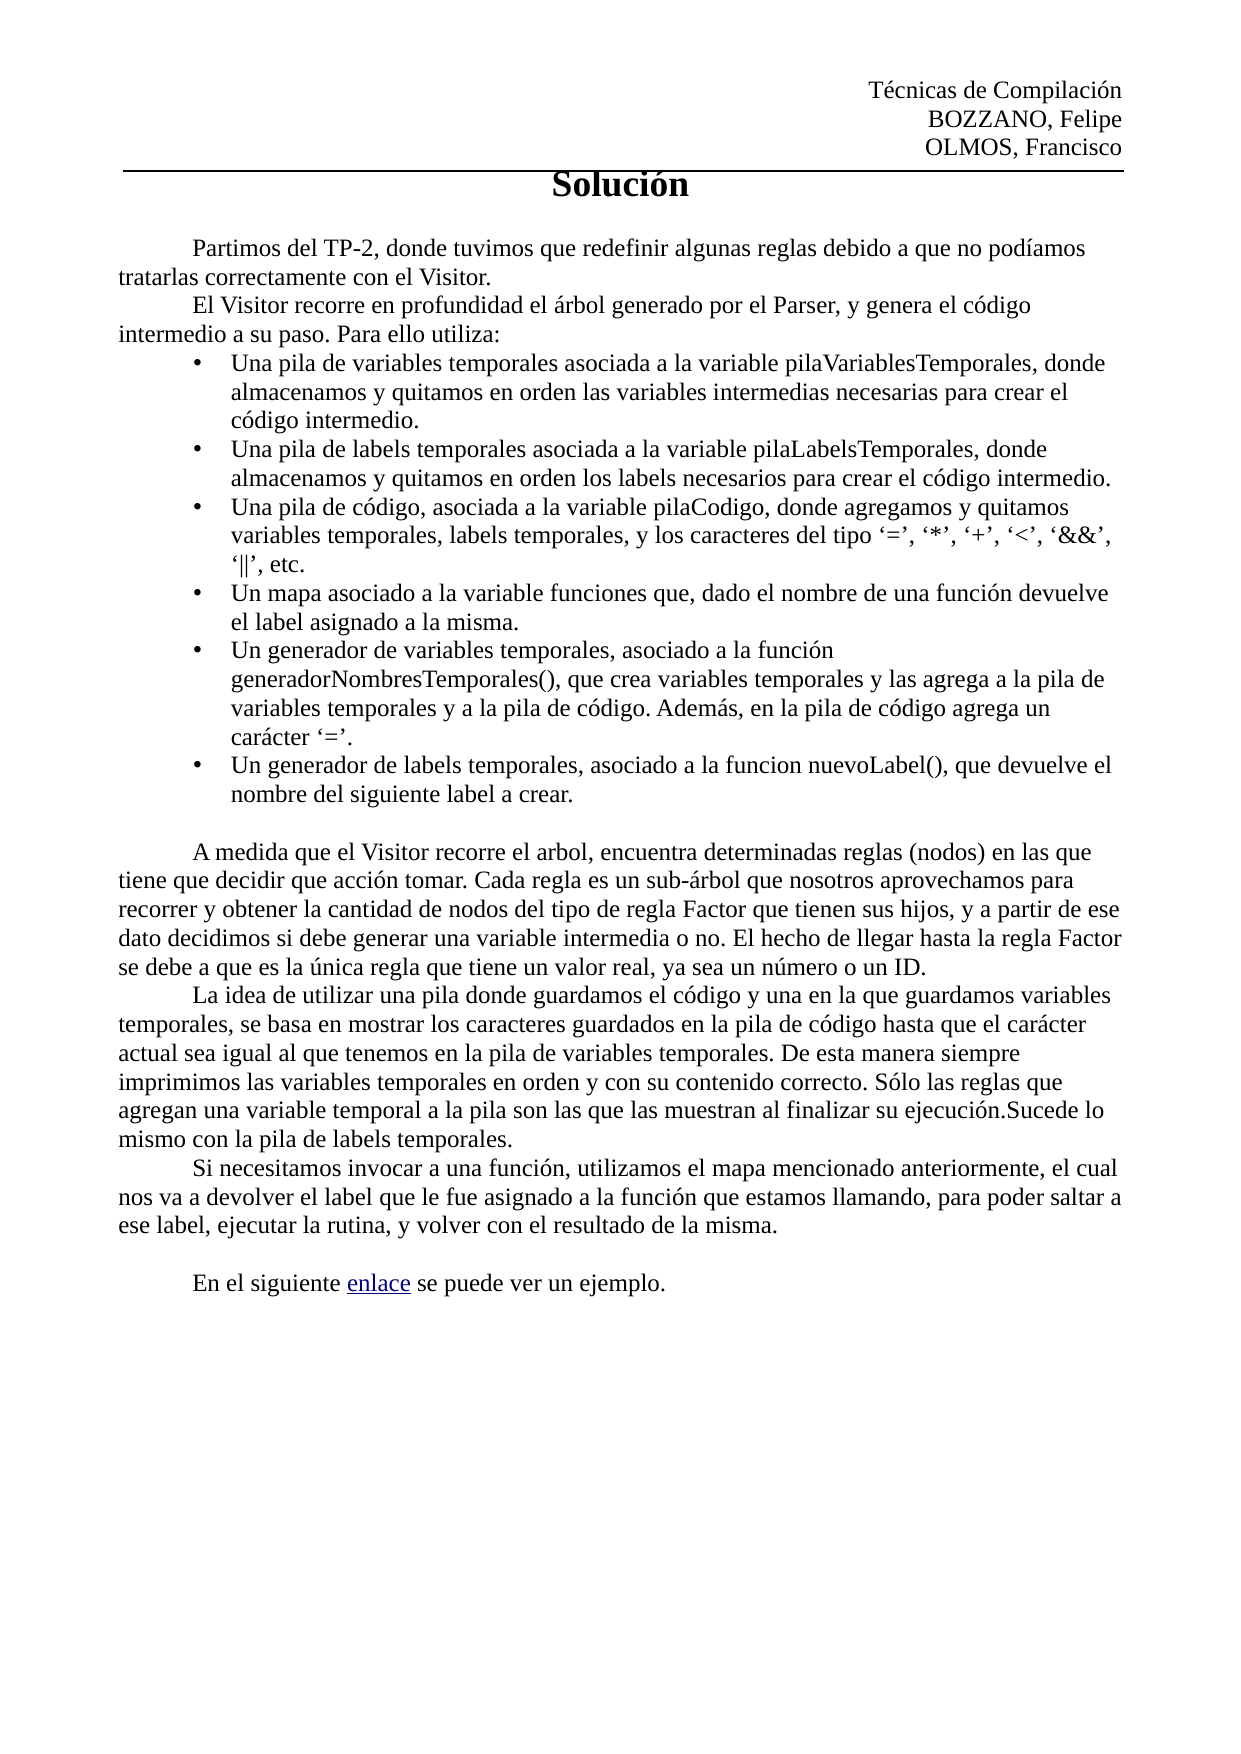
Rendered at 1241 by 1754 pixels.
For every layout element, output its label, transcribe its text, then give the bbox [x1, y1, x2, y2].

list Una pila de variables temporales asociada a la variable pilaVariablesTemporales, donde almacenamos y quitamos en orden las variables intermedias necesarias para crear el código intermedio. [193, 348, 1122, 434]
text La idea de utilizar una pila donde guardamos el código y una en la que guardamos variables temporales, se basa en mostrar los caracteres guardados en la pila de código hasta que el carácter actual sea igual al que tenemos en la pila de variables temporales. De esta manera siempre imprimimos las variables temporales en orden y con su contenido correcto. Sólo las reglas que agregan una variable temporal a la pila son las que las muestran al finalizar su ejecución.Sucede lo mismo con la pila de labels temporales. [118, 981, 1122, 1153]
text El Visitor recorre en profundidad el árbol generado por el Parser, y genera el código intermedio a su paso. Para ello utiliza: [118, 291, 1122, 348]
list Un generador de variables temporales, asociado a la función generadorNombresTemporales(), que crea variables temporales y las agrega a la pila de variables temporales y a la pila de código. Además, en la pila de código agrega un carácter ‘=’. [193, 636, 1122, 751]
list Un generador de labels temporales, asociado a la funcion nuevoLabel(), que devuelve el nombre del siguiente label a crear. [193, 751, 1122, 808]
list Una pila de código, asociada a la variable pilaCodigo, donde agregamos y quitamos variables temporales, labels temporales, y los caracteres del tipo ‘=’, ‘*’, ‘+’, ‘<’, ‘&&’, ‘||’, etc. [193, 492, 1122, 578]
text ese label, ejecutar la rutina, y volver con el resultado de la misma. [118, 1211, 1122, 1239]
text Solución [118, 161, 1122, 204]
list Una pila de labels temporales asociada a la variable pilaLabelsTemporales, donde almacenamos y quitamos en orden los labels necesarios para crear el código intermedio. [193, 434, 1122, 492]
list Un mapa asociado a la variable funciones que, dado el nombre de una función devuelve el label asignado a la misma. [193, 578, 1122, 636]
text En el siguiente enlace se puede ver un ejemplo. [118, 1268, 1122, 1297]
text A medida que el Visitor recorre el arbol, encuentra determinadas reglas (nodos) en las que tiene que decidir que acción tomar. Cada regla es un sub-árbol que nosotros aprovechamos para recorrer y obtener la cantidad de nodos del tipo de regla Factor que tienen sus hijos, y a partir de ese dato decidimos si debe generar una variable intermedia o no. El hecho de llegar hasta la regla Factor se debe a que es la única regla que tiene un valor real, ya sea un número o un ID. [118, 837, 1122, 981]
text Si necesitamos invocar a una función, utilizamos el mapa mencionado anteriormente, el cual nos va a devolver el label que le fue asignado a la función que estamos llamando, para poder saltar a [118, 1153, 1122, 1211]
text Partimos del TP-2, donde tuvimos que redefinir algunas reglas debido a que no podíamos tratarlas correctamente con el Visitor. [118, 233, 1122, 291]
